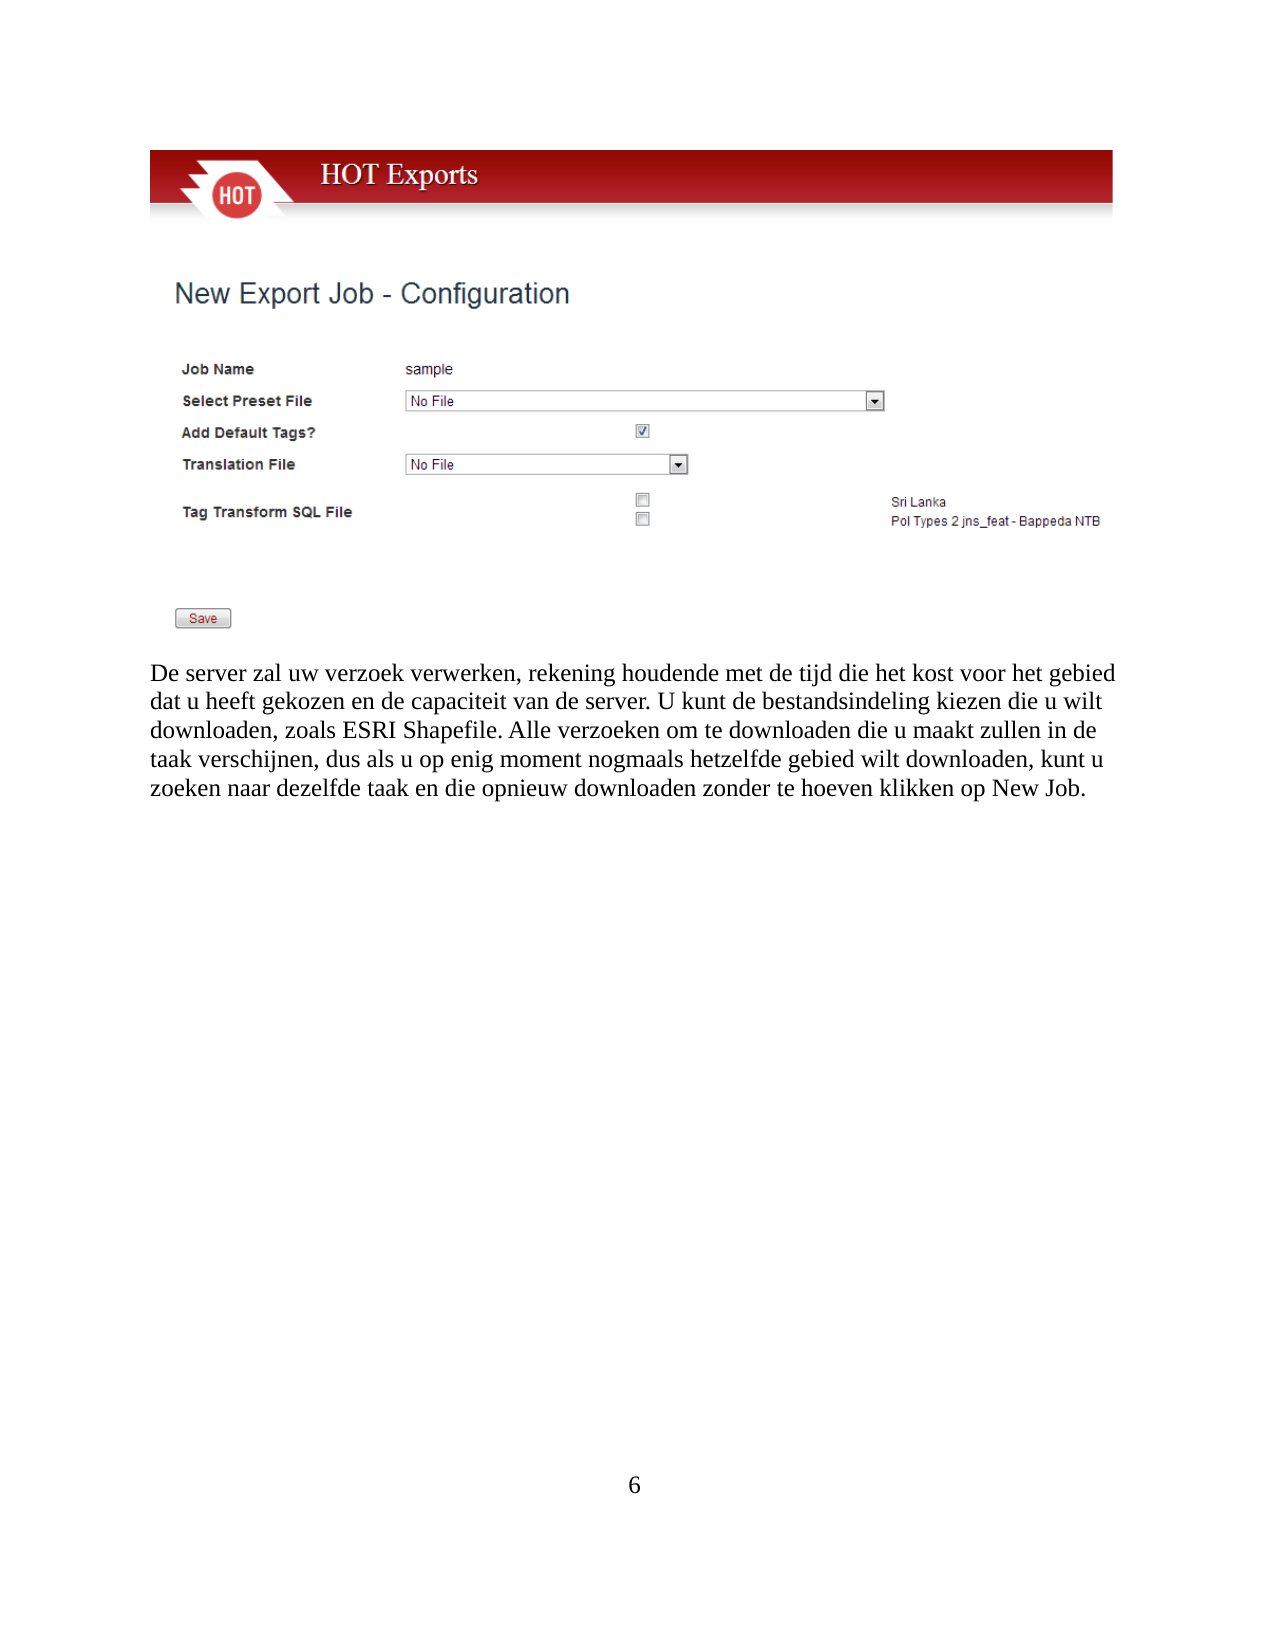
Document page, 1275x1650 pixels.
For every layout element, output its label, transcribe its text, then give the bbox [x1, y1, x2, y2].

text De server zal uw verzoek verwerken, rekening houdende met de tijd die het kost voor het gebied dat u heeft gekozen en de capaciteit van de server. U kunt de bestandsindeling kiezen die u wilt downloaden, zoals ESRI Shapefile. Alle verzoeken om te downloaden die u maakt zullen in de taak verschijnen, dus als u op enig moment nogmaals hetzelfde gebied wilt downloaden, kunt u zoeken naar dezelfde taak en die opnieuw downloaden zonder te hoeven klikken op New Job. [150, 658, 1125, 801]
picture [150, 150, 1113, 640]
